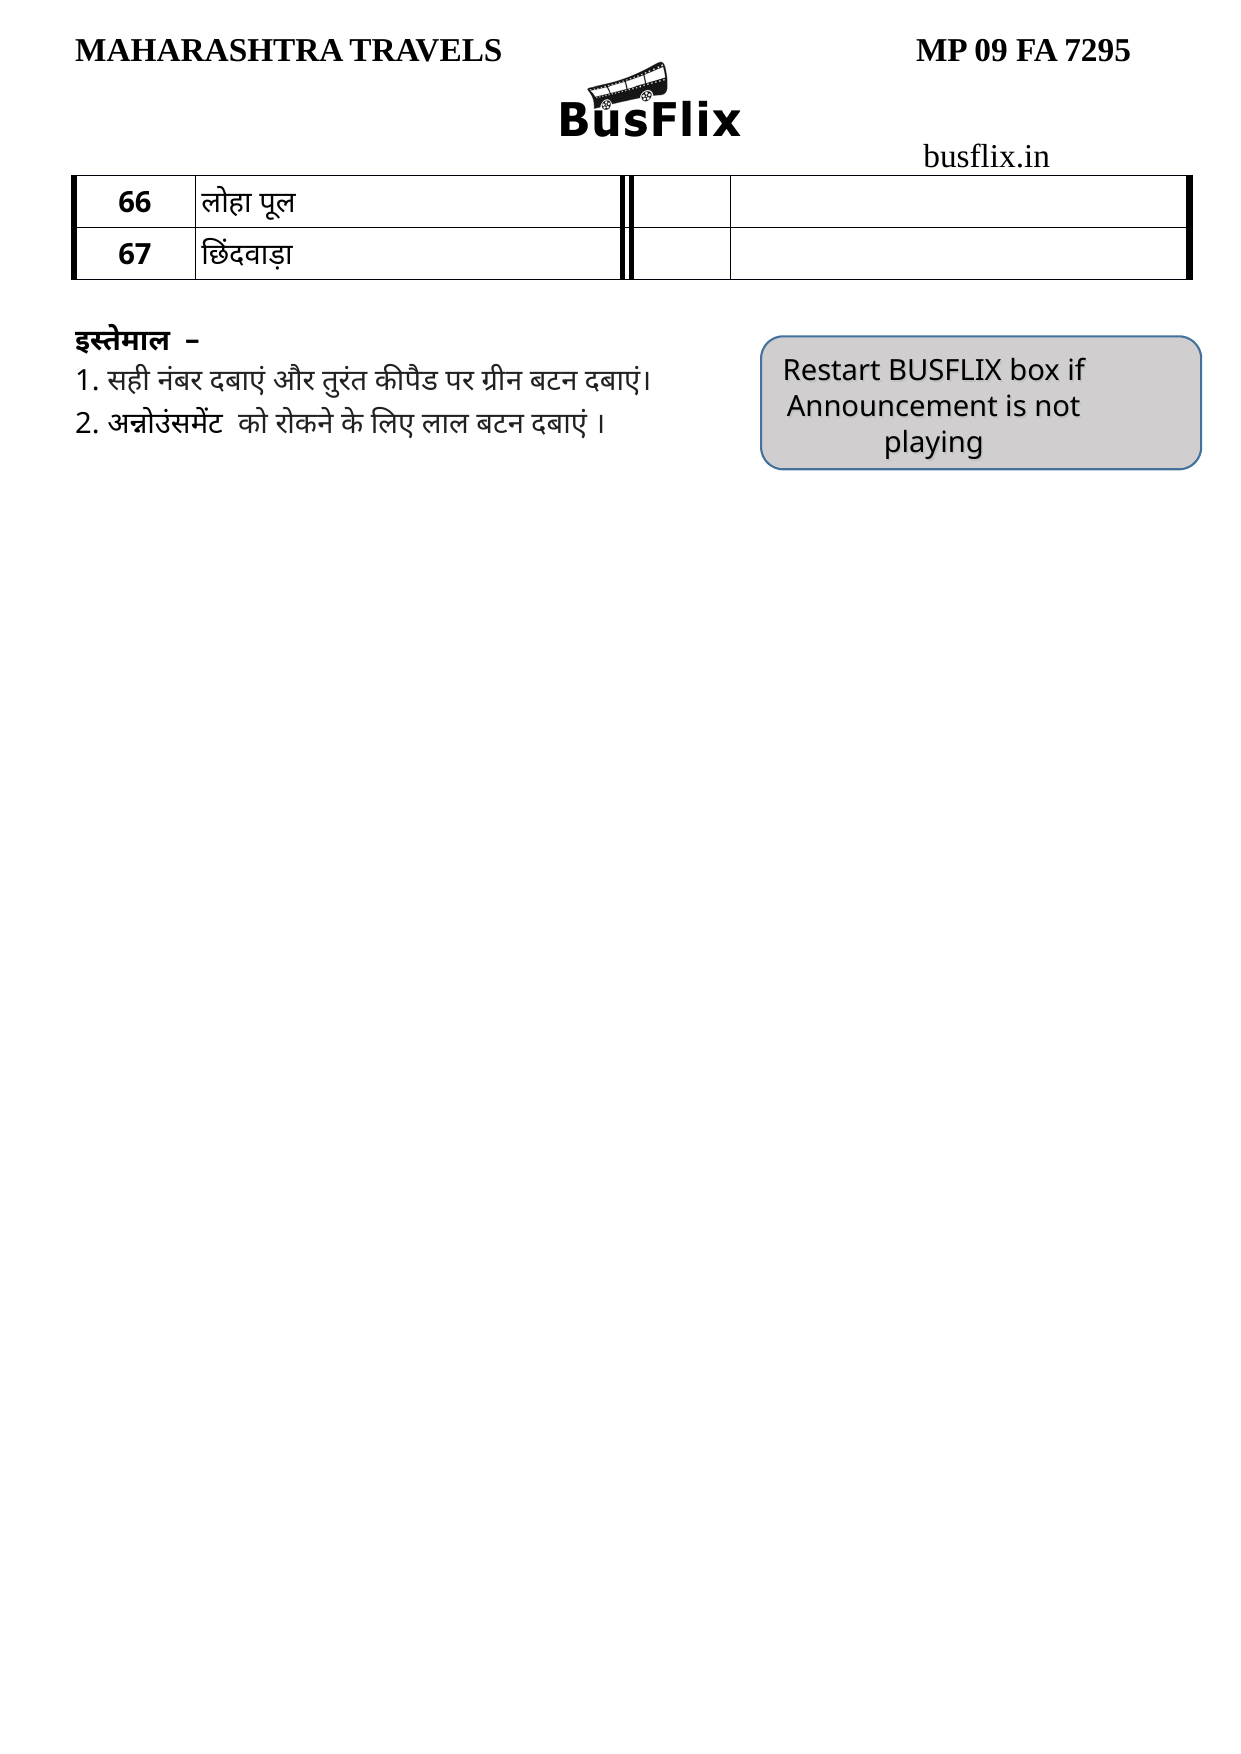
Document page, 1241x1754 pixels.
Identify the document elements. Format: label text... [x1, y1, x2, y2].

table_cell [731, 228, 1186, 279]
table_cell [634, 228, 730, 279]
table_cell [731, 176, 1186, 227]
text इस्तेमाल – [75, 319, 1165, 359]
text 2. अन्नोउंसमेंट को रोकने के लिए लाल बटन दबाएं । [75, 402, 760, 445]
table_cell छिंदवाड़ा [196, 228, 620, 279]
table_cell 67 [77, 228, 195, 279]
table_cell लोहा पूल [196, 176, 620, 227]
table_cell 66 [77, 176, 195, 227]
text 1. सही नंबर दबाएं और तुरंत कीपैड पर ग्रीन बटन दबाएं। [75, 359, 760, 402]
table_cell [634, 176, 730, 227]
